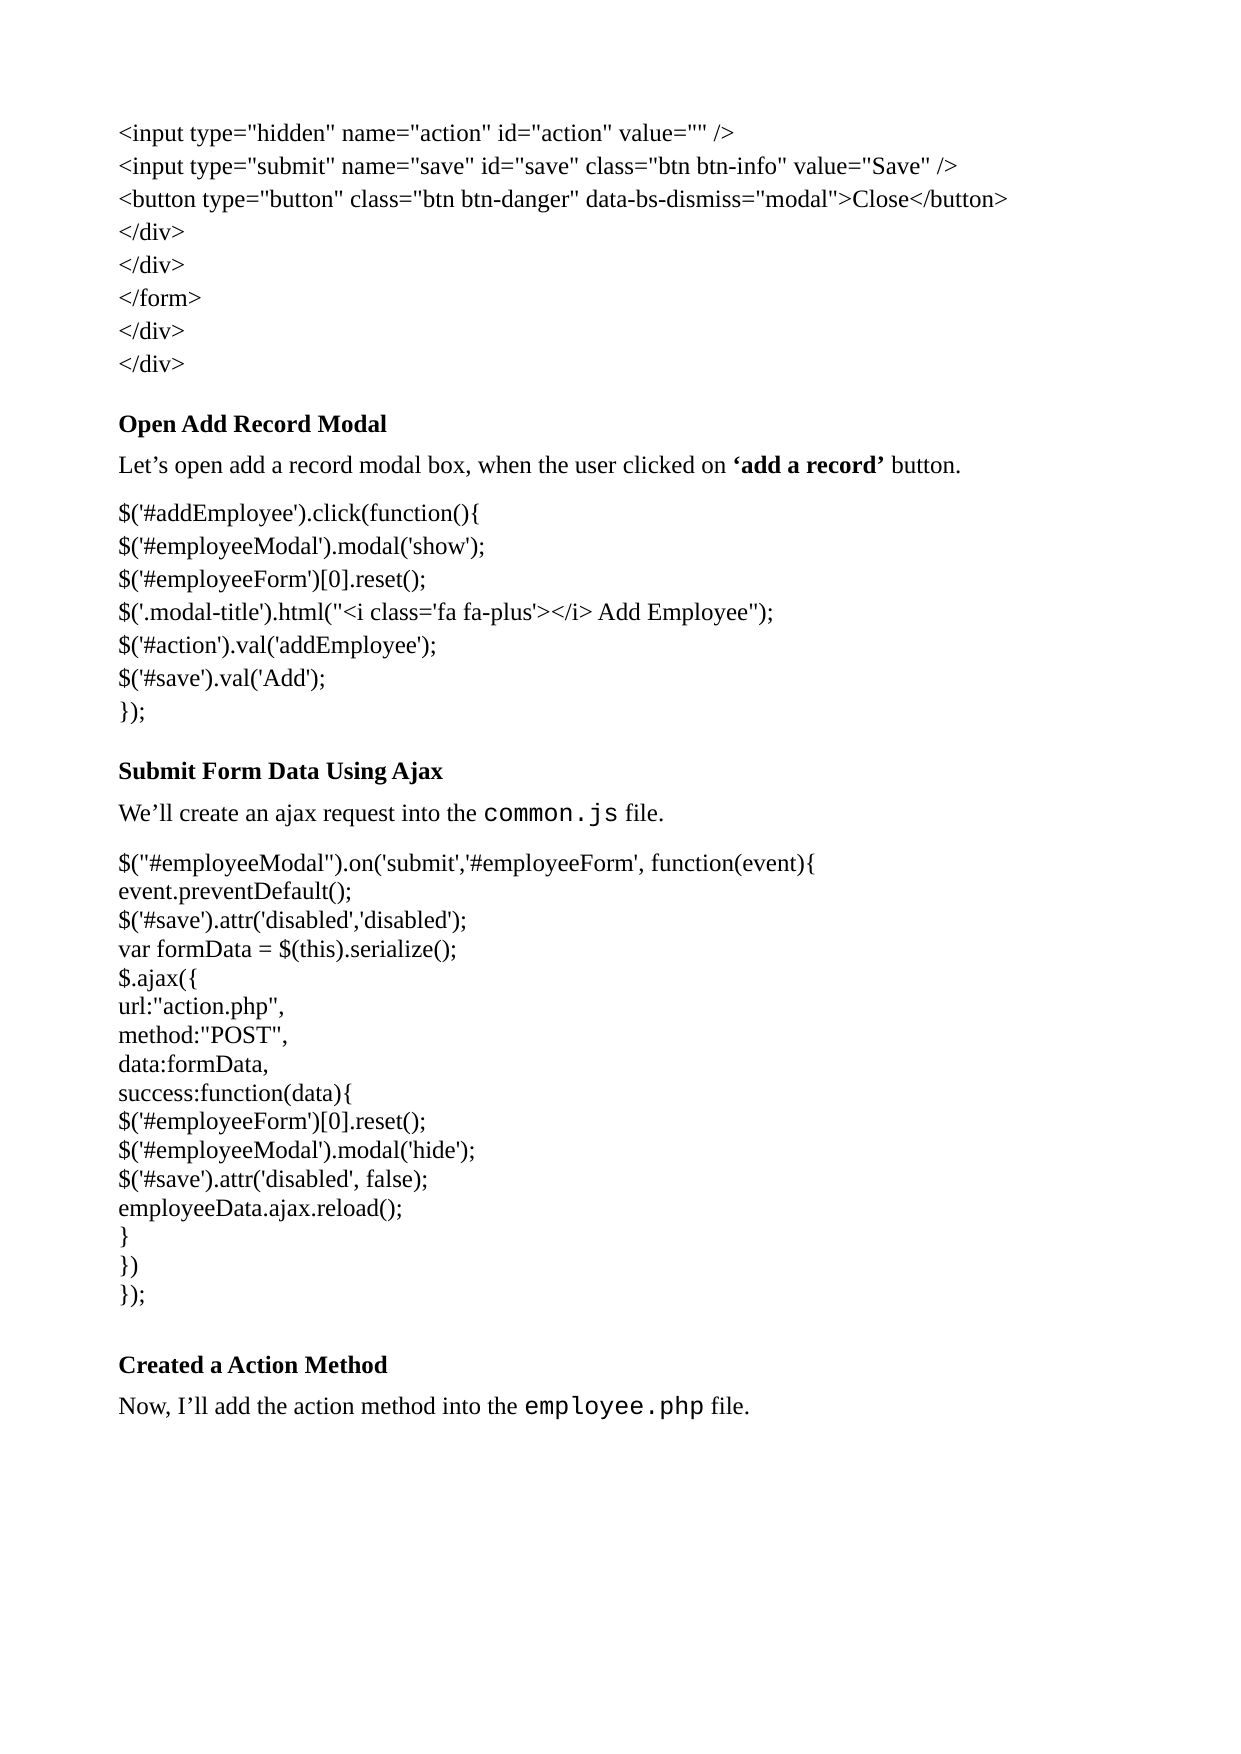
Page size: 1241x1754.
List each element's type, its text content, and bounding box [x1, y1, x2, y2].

subtitle Open Add Record Modal [118, 409, 1122, 438]
text </form> [118, 283, 1122, 312]
text $('#employeeForm')[0].reset(); [118, 564, 1122, 593]
text <input type="hidden" name="action" id="action" value="" /> [118, 118, 1122, 147]
text $('#employeeModal').modal('show'); [118, 531, 1122, 560]
text Let’s open add a record modal box, when the user clicked on ‘add a record’ button. [118, 451, 1122, 479]
text We’ll create an ajax request into the common.js file. [118, 798, 1122, 828]
text }) [118, 1250, 1122, 1279]
text }); [118, 696, 1122, 725]
text event.preventDefault(); [118, 876, 1122, 905]
text $('#save').attr('disabled','disabled'); [118, 905, 1122, 934]
text $('#addEmployee').click(function(){ [118, 498, 1122, 527]
subtitle Submit Form Data Using Ajax [118, 756, 1122, 785]
text $('#employeeModal').modal('hide'); [118, 1135, 1122, 1164]
text $('#employeeForm')[0].reset(); [118, 1106, 1122, 1135]
text method:"POST", [118, 1020, 1122, 1049]
text $('#action').val('addEmployee'); [118, 630, 1122, 659]
text </div> [118, 250, 1122, 279]
text <input type="submit" name="save" id="save" class="btn btn-info" value="Save" /> [118, 151, 1122, 180]
text <button type="button" class="btn btn-danger" data-bs-dismiss="modal">Close</button> [118, 184, 1122, 213]
text $("#employeeModal").on('submit','#employeeForm', function(event){ [118, 848, 1122, 876]
subtitle Created a Action Method [118, 1350, 1122, 1378]
text success:function(data){ [118, 1078, 1122, 1106]
text }); [118, 1279, 1122, 1308]
text $('#save').attr('disabled', false); [118, 1164, 1122, 1193]
text Now, I’ll add the action method into the employee.php file. [118, 1391, 1122, 1422]
text </div> [118, 217, 1122, 246]
text } [118, 1221, 1122, 1250]
text </div> [118, 349, 1122, 378]
text url:"action.php", [118, 991, 1122, 1020]
text $.ajax({ [118, 963, 1122, 991]
text $('.modal-title').html("<i class='fa fa-plus'></i> Add Employee"); [118, 597, 1122, 626]
text </div> [118, 316, 1122, 345]
text var formData = $(this).serialize(); [118, 934, 1122, 963]
text employeeData.ajax.reload(); [118, 1193, 1122, 1221]
text $('#save').val('Add'); [118, 663, 1122, 692]
text data:formData, [118, 1049, 1122, 1078]
